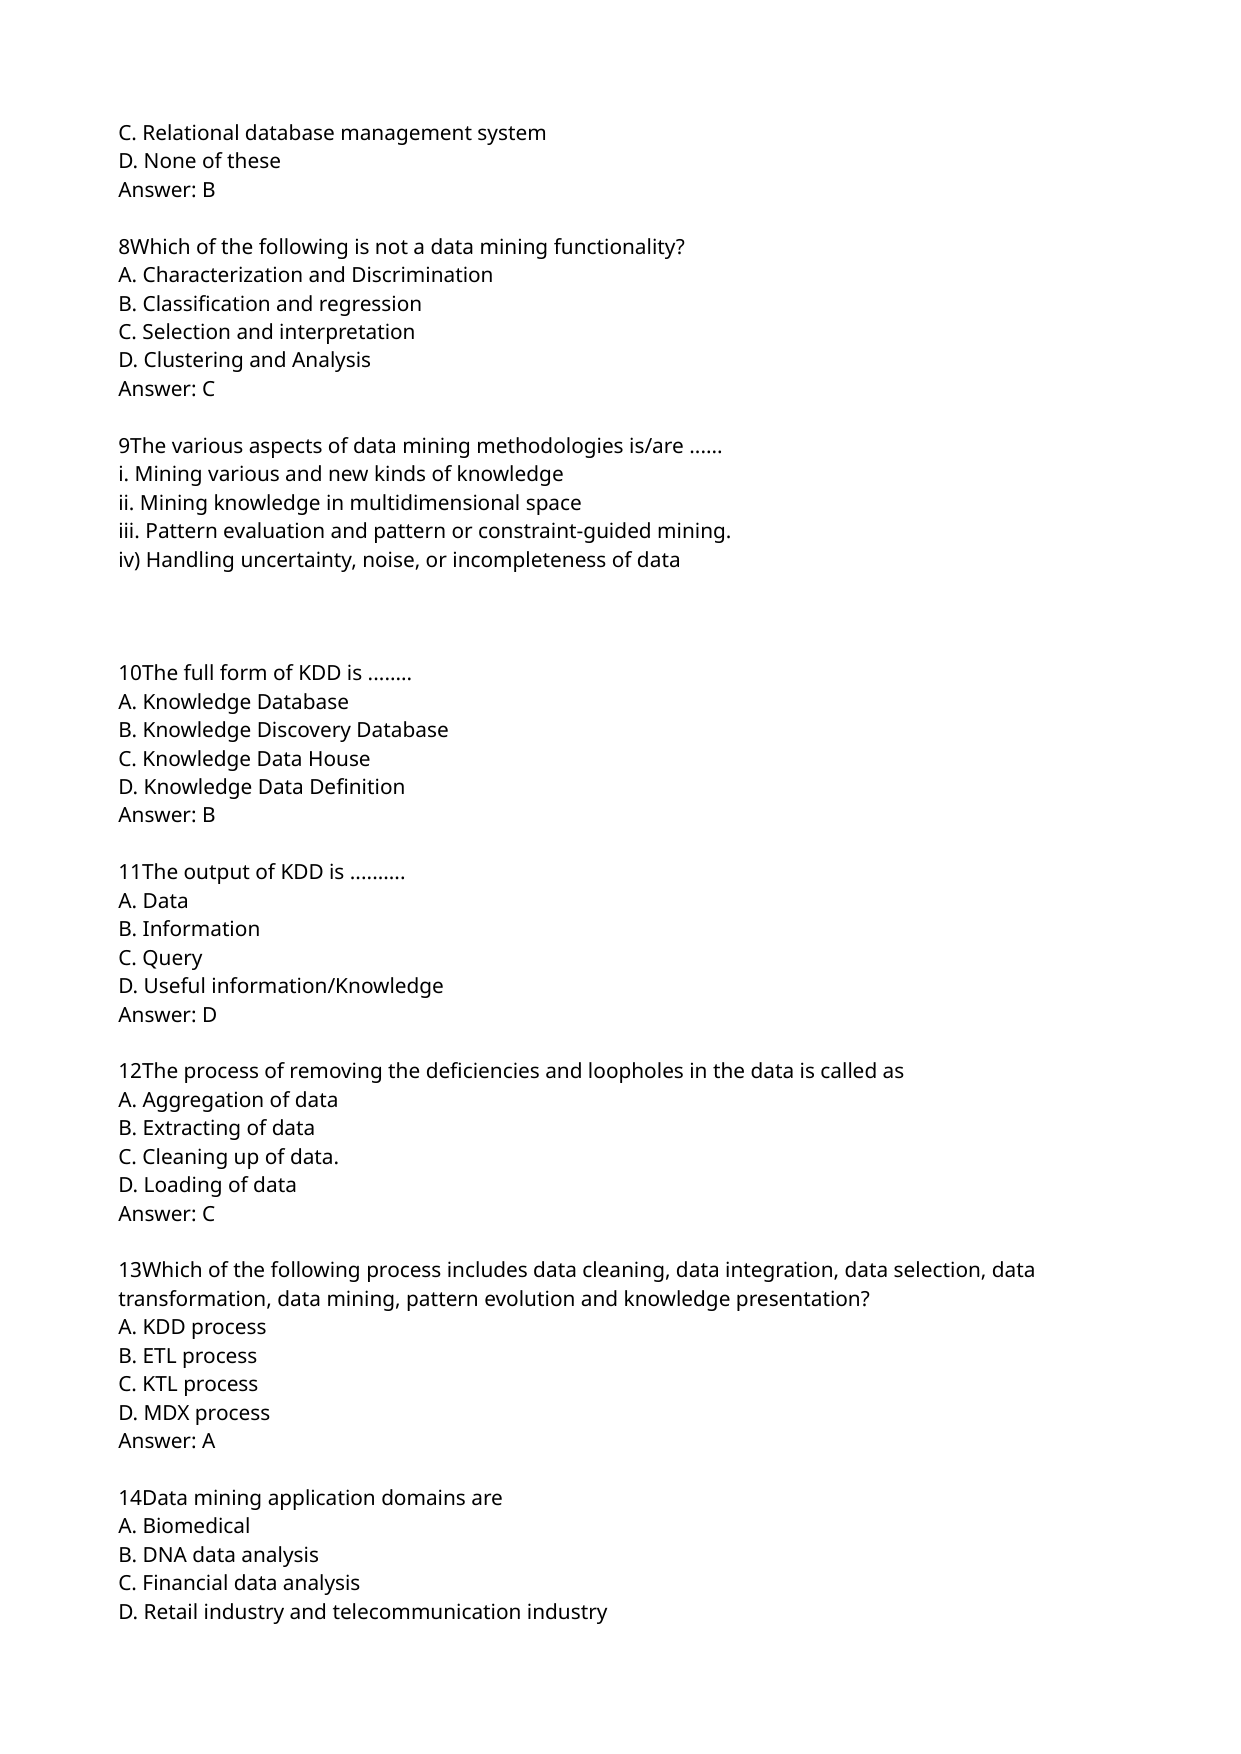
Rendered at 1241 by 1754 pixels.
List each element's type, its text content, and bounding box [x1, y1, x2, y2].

text A. KDD process [118, 1312, 1122, 1341]
text D. MDX process [118, 1398, 1122, 1426]
text A. Aggregation of data [118, 1085, 1122, 1113]
text C. Query [118, 943, 1122, 971]
text 9The various aspects of data mining methodologies is/are ...... [118, 431, 1122, 459]
text B. DNA data analysis [118, 1540, 1122, 1568]
text iv) Handling uncertainty, noise, or incompleteness of data [118, 545, 1122, 573]
text C. KTL process [118, 1369, 1122, 1398]
text D. Useful information/Knowledge [118, 971, 1122, 1000]
text ii. Mining knowledge in multidimensional space [118, 488, 1122, 516]
text D. Loading of data [118, 1170, 1122, 1199]
text C. Selection and interpretation [118, 317, 1122, 346]
text i. Mining various and new kinds of knowledge [118, 459, 1122, 488]
text 8Which of the following is not a data mining functionality? [118, 232, 1122, 260]
text C. Relational database management system [118, 118, 1122, 147]
text A. Data [118, 886, 1122, 914]
text 11The output of KDD is .......... [118, 857, 1122, 886]
text Answer: B [118, 175, 1122, 203]
text Answer: A [118, 1426, 1122, 1455]
text B. Classification and regression [118, 289, 1122, 317]
text 13Which of the following process includes data cleaning, data integration, data selection, data transformation, data mining, pattern evolution and knowledge presentation? [118, 1256, 1122, 1312]
text C. Cleaning up of data. [118, 1142, 1122, 1170]
text D. Retail industry and telecommunication industry [118, 1597, 1122, 1625]
text B. ETL process [118, 1341, 1122, 1369]
text Answer: B [118, 801, 1122, 829]
text C. Knowledge Data House [118, 744, 1122, 772]
text Answer: C [118, 374, 1122, 402]
text C. Financial data analysis [118, 1568, 1122, 1597]
text D. Knowledge Data Definition [118, 772, 1122, 801]
text B. Extracting of data [118, 1113, 1122, 1142]
text B. Information [118, 914, 1122, 943]
text D. None of these [118, 147, 1122, 175]
text D. Clustering and Analysis [118, 346, 1122, 374]
text 10The full form of KDD is ........ [118, 658, 1122, 687]
text A. Characterization and Discrimination [118, 260, 1122, 289]
text iii. Pattern evaluation and pattern or constraint-guided mining. [118, 516, 1122, 545]
text 14Data mining application domains are [118, 1483, 1122, 1512]
text Answer: C [118, 1199, 1122, 1227]
text 12The process of removing the deficiencies and loopholes in the data is called as [118, 1057, 1122, 1085]
text A. Biomedical [118, 1512, 1122, 1540]
text B. Knowledge Discovery Database [118, 715, 1122, 744]
text A. Knowledge Database [118, 687, 1122, 715]
text Answer: D [118, 1000, 1122, 1028]
